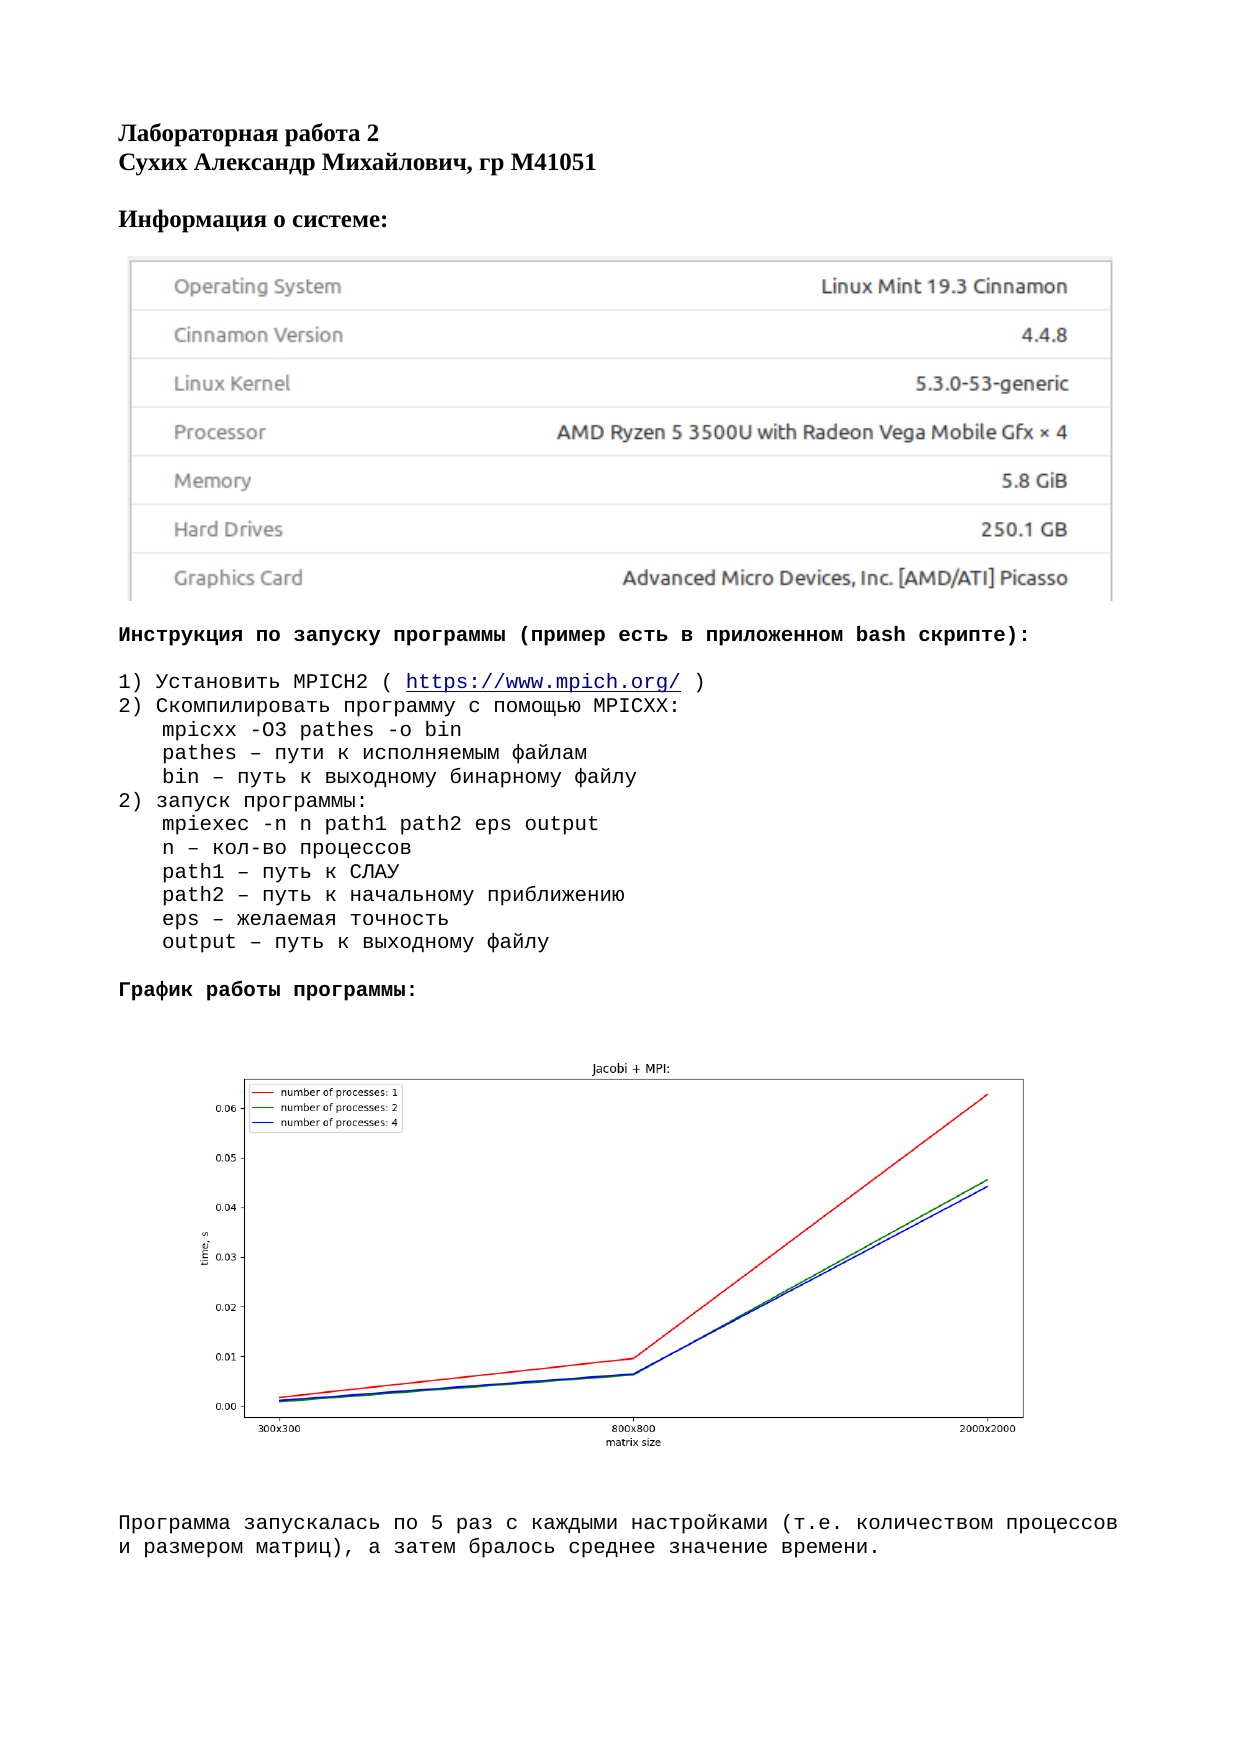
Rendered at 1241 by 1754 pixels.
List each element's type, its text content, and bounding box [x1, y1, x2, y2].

text path2 – путь к начальному приближению [118, 884, 1122, 908]
text eps – желаемая точность [118, 908, 1122, 932]
picture [118, 1026, 1123, 1465]
text output – путь к выходному файлу [118, 932, 1122, 955]
text 2) запуск программы: [118, 790, 1122, 813]
text 1) Установить MPICH2 ( https://www.mpich.org/ ) [118, 671, 1122, 695]
text Сухих Александр Михайлович, гр М41051 [118, 147, 1122, 176]
text path1 – путь к СЛАУ [118, 861, 1122, 884]
text Информация о системе: [118, 204, 1122, 233]
text Инструкция по запуску программы (пример есть в приложенном bash скрипте): [118, 624, 1122, 648]
text 2) Скомпилировать программу c помощью MPICXX: [118, 695, 1122, 719]
picture [127, 256, 1114, 601]
text n – кол-во процессов [118, 837, 1122, 861]
text bin – путь к выходному бинарному файлу [118, 766, 1122, 790]
text mpicxx -O3 pathes -o bin [118, 719, 1122, 742]
text Лабораторная работа 2 [118, 118, 1122, 147]
text pathes – пути к исполняемым файлам [118, 742, 1122, 766]
text Программа запускалась по 5 раз с каждыми настройками (т.е. количеством процессов и размером матриц), а затем бралось среднее значение времени. [118, 1512, 1122, 1559]
text mpiexec -n n path1 path2 eps output [118, 813, 1122, 837]
text График работы программы: [118, 979, 1122, 1002]
